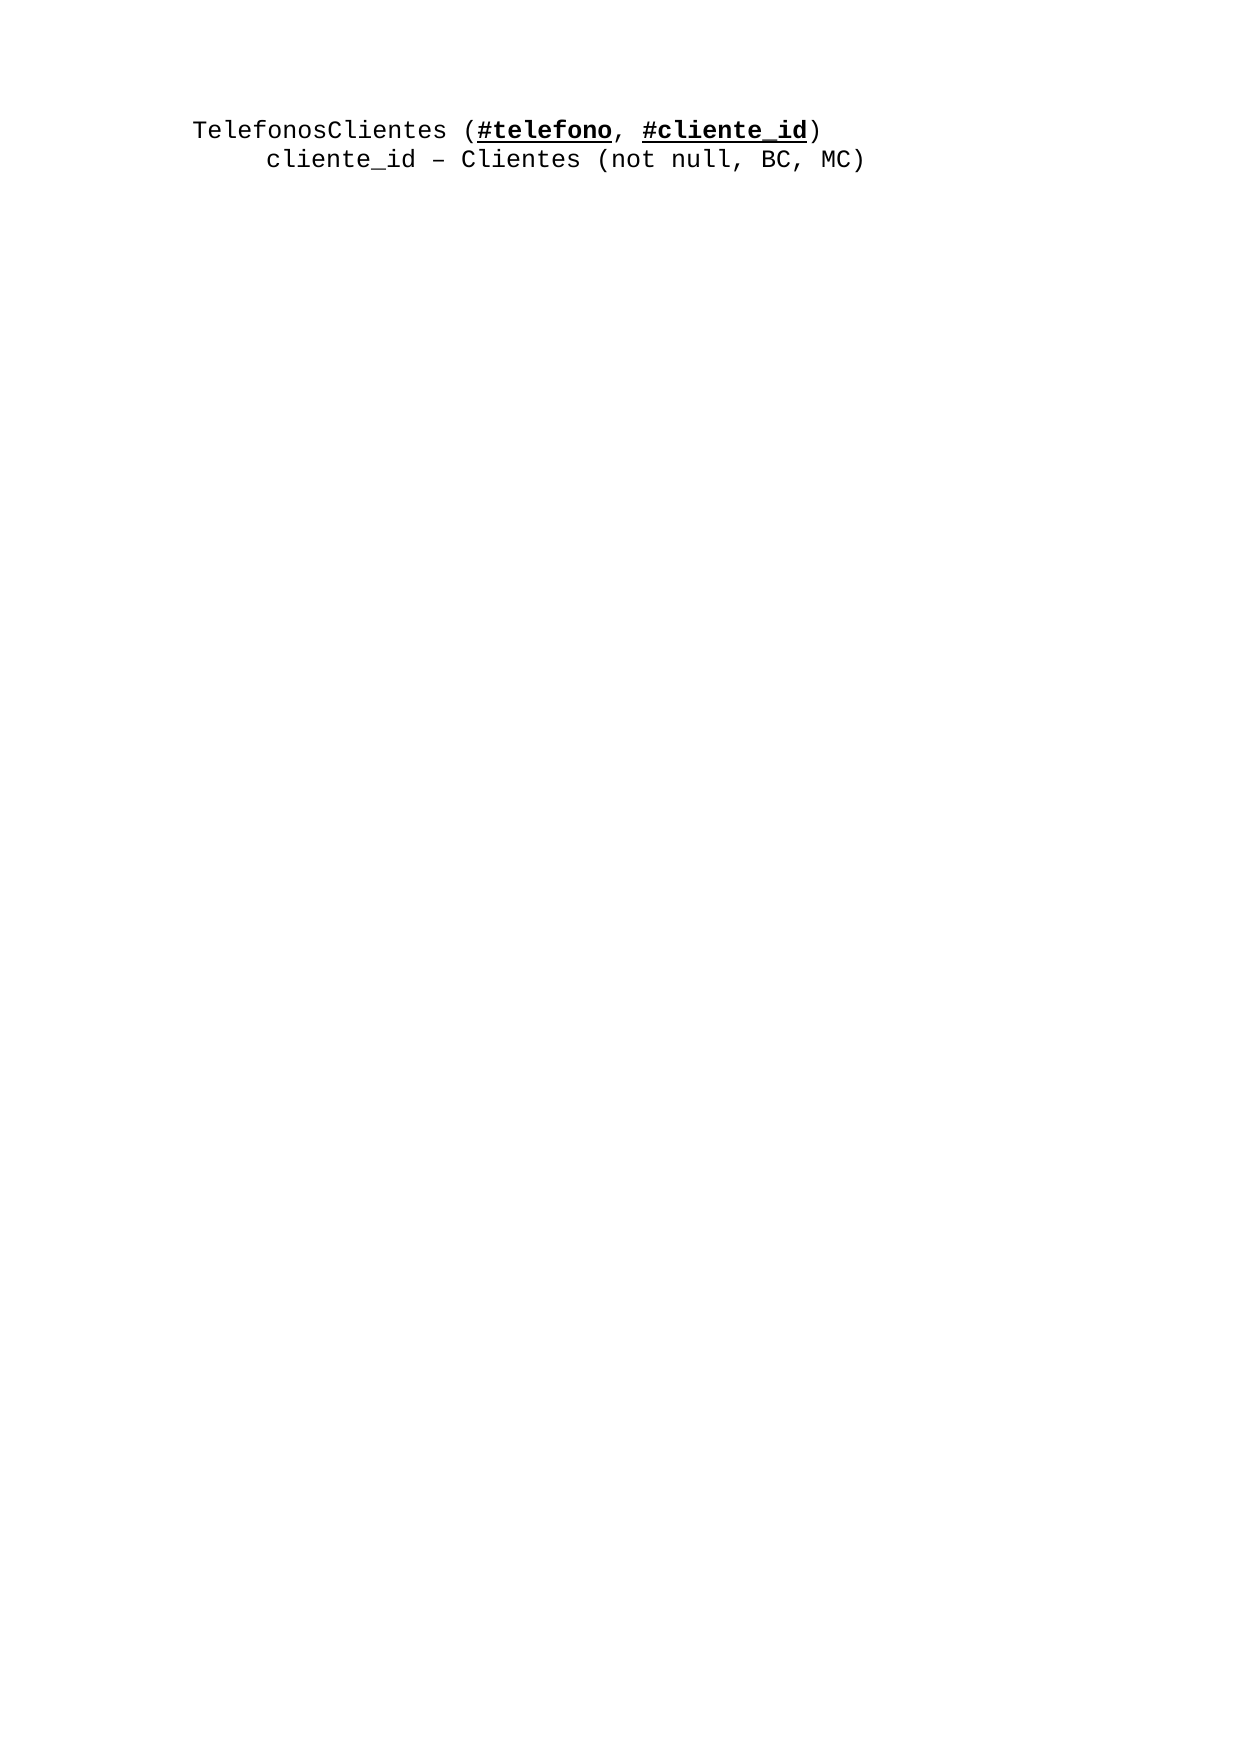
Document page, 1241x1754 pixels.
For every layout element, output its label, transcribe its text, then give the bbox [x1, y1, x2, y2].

text TelefonosClientes (#telefono, #cliente_id) [118, 118, 1122, 146]
text cliente_id – Clientes (not null, BC, MC) [118, 146, 1122, 175]
